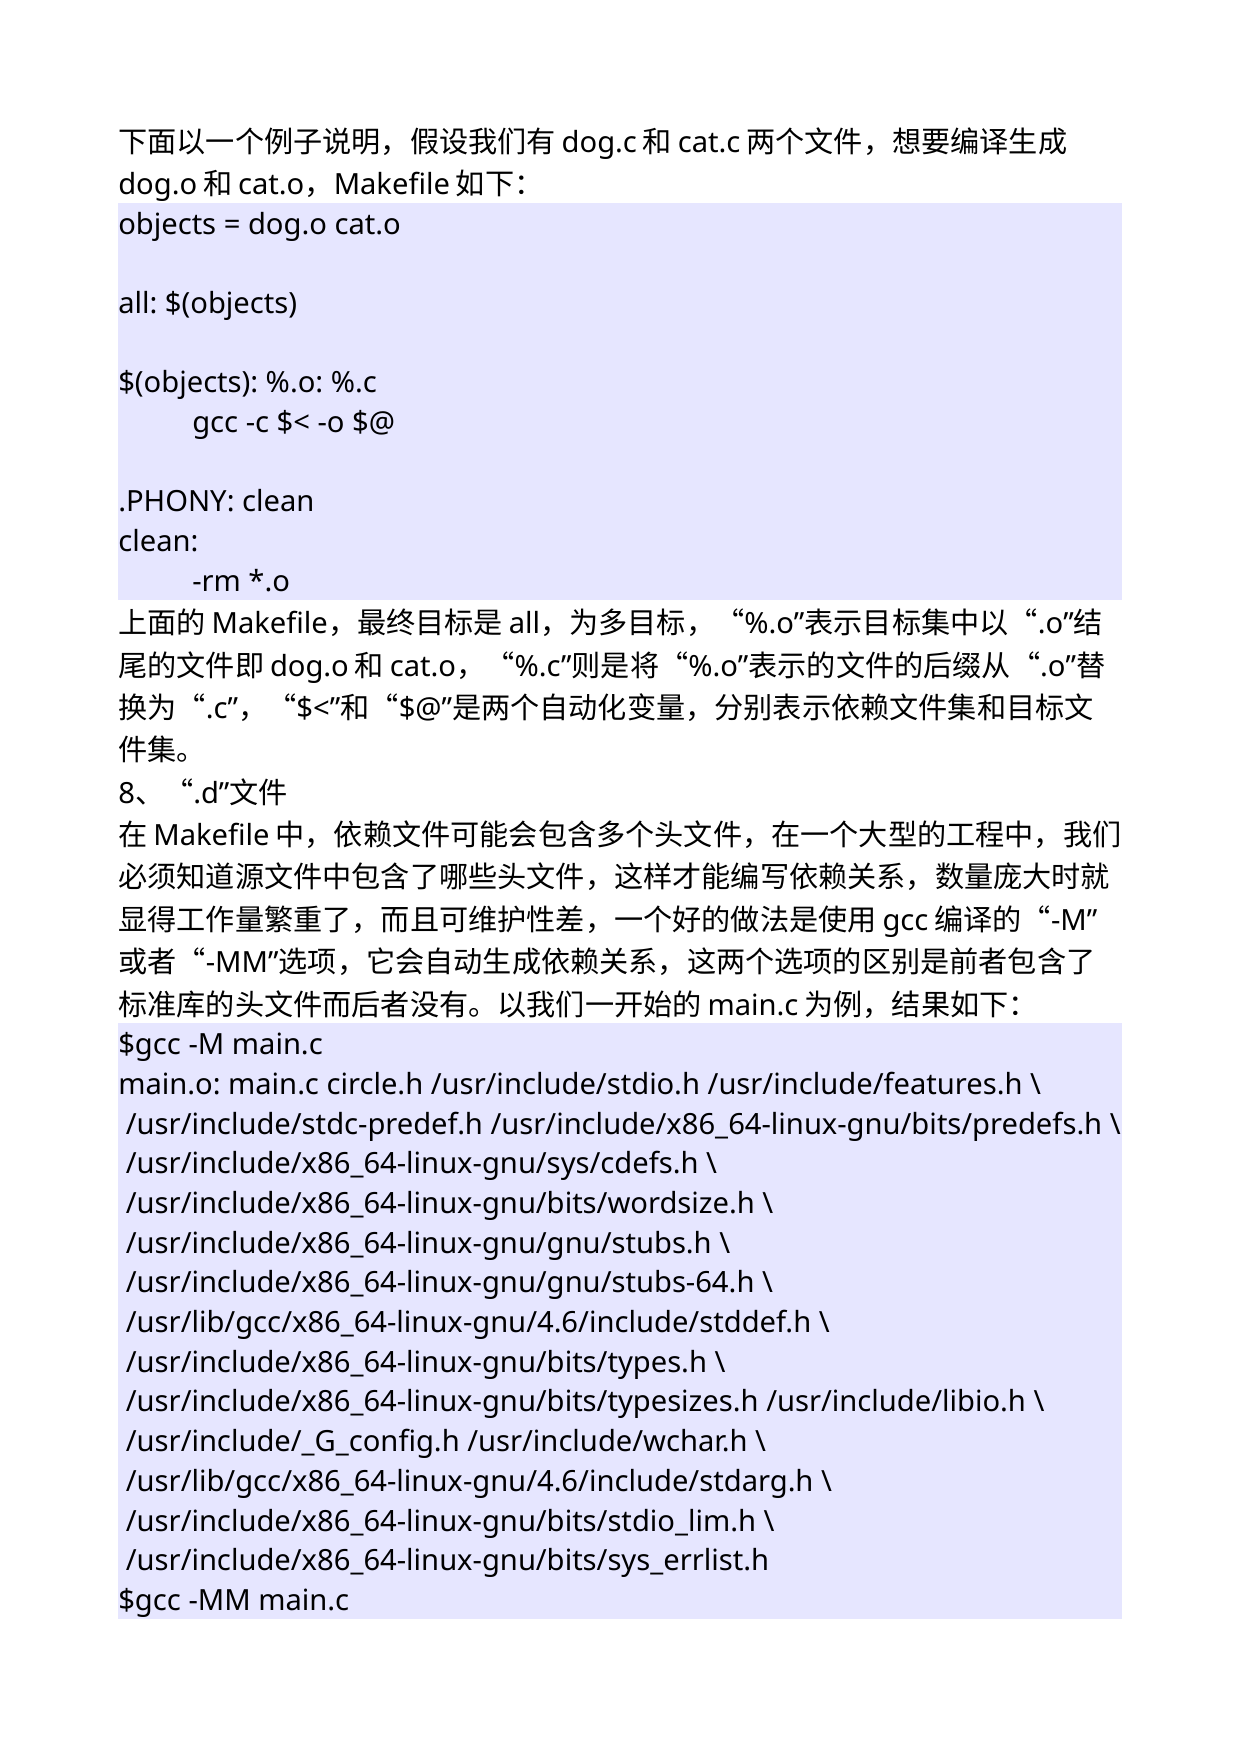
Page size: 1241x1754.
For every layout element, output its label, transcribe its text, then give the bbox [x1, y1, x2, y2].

text /usr/include/_G_config.h /usr/include/wchar.h \ [118, 1420, 1122, 1460]
text objects = dog.o cat.o [118, 203, 1122, 243]
text /usr/include/x86_64-linux-gnu/bits/wordsize.h \ [118, 1182, 1122, 1222]
text /usr/lib/gcc/x86_64-linux-gnu/4.6/include/stdarg.h \ [118, 1460, 1122, 1500]
text .PHONY: clean [118, 481, 1122, 520]
text /usr/lib/gcc/x86_64-linux-gnu/4.6/include/stddef.h \ [118, 1301, 1122, 1341]
text 8、“.d”文件 [118, 769, 1122, 812]
text 在Makefile中，依赖文件可能会包含多个头文件，在一个大型的工程中，我们必须知道源文件中包含了哪些头文件，这样才能编写依赖关系，数量庞大时就显得工作量繁重了，而且可维护性差，一个好的做法是使用gcc编译的“-M”或者“-MM”选项，它会自动生成依赖关系，这两个选项的区别是前者包含了标准库的头文件而后者没有。以我们一开始的main.c为例，结果如下： [118, 812, 1122, 1023]
text clean: [118, 520, 1122, 560]
text 下面以一个例子说明，假设我们有dog.c和cat.c两个文件，想要编译生成dog.o和cat.o，Makefile如下： [118, 118, 1122, 203]
text /usr/include/x86_64-linux-gnu/gnu/stubs-64.h \ [118, 1262, 1122, 1301]
text $gcc -M main.c [118, 1023, 1122, 1063]
text /usr/include/x86_64-linux-gnu/bits/types.h \ [118, 1341, 1122, 1381]
text /usr/include/stdc-predef.h /usr/include/x86_64-linux-gnu/bits/predefs.h \ [118, 1103, 1122, 1143]
text -rm *.o [118, 560, 1122, 600]
text /usr/include/x86_64-linux-gnu/sys/cdefs.h \ [118, 1143, 1122, 1182]
text /usr/include/x86_64-linux-gnu/bits/stdio_lim.h \ [118, 1500, 1122, 1539]
text main.o: main.c circle.h /usr/include/stdio.h /usr/include/features.h \ [118, 1063, 1122, 1103]
text 上面的Makefile，最终目标是all，为多目标，“%.o”表示目标集中以“.o”结尾的文件即dog.o和cat.o，“%.c”则是将“%.o”表示的文件的后缀从“.o”替换为“.c”，“$<”和“$@”是两个自动化变量，分别表示依赖文件集和目标文件集。 [118, 600, 1122, 769]
text $(objects): %.o: %.c [118, 362, 1122, 401]
text /usr/include/x86_64-linux-gnu/bits/sys_errlist.h [118, 1539, 1122, 1579]
text gcc -c $< -o $@ [118, 401, 1122, 441]
text /usr/include/x86_64-linux-gnu/gnu/stubs.h \ [118, 1222, 1122, 1262]
text /usr/include/x86_64-linux-gnu/bits/typesizes.h /usr/include/libio.h \ [118, 1381, 1122, 1420]
text $gcc -MM main.c [118, 1579, 1122, 1619]
text all: $(objects) [118, 282, 1122, 322]
